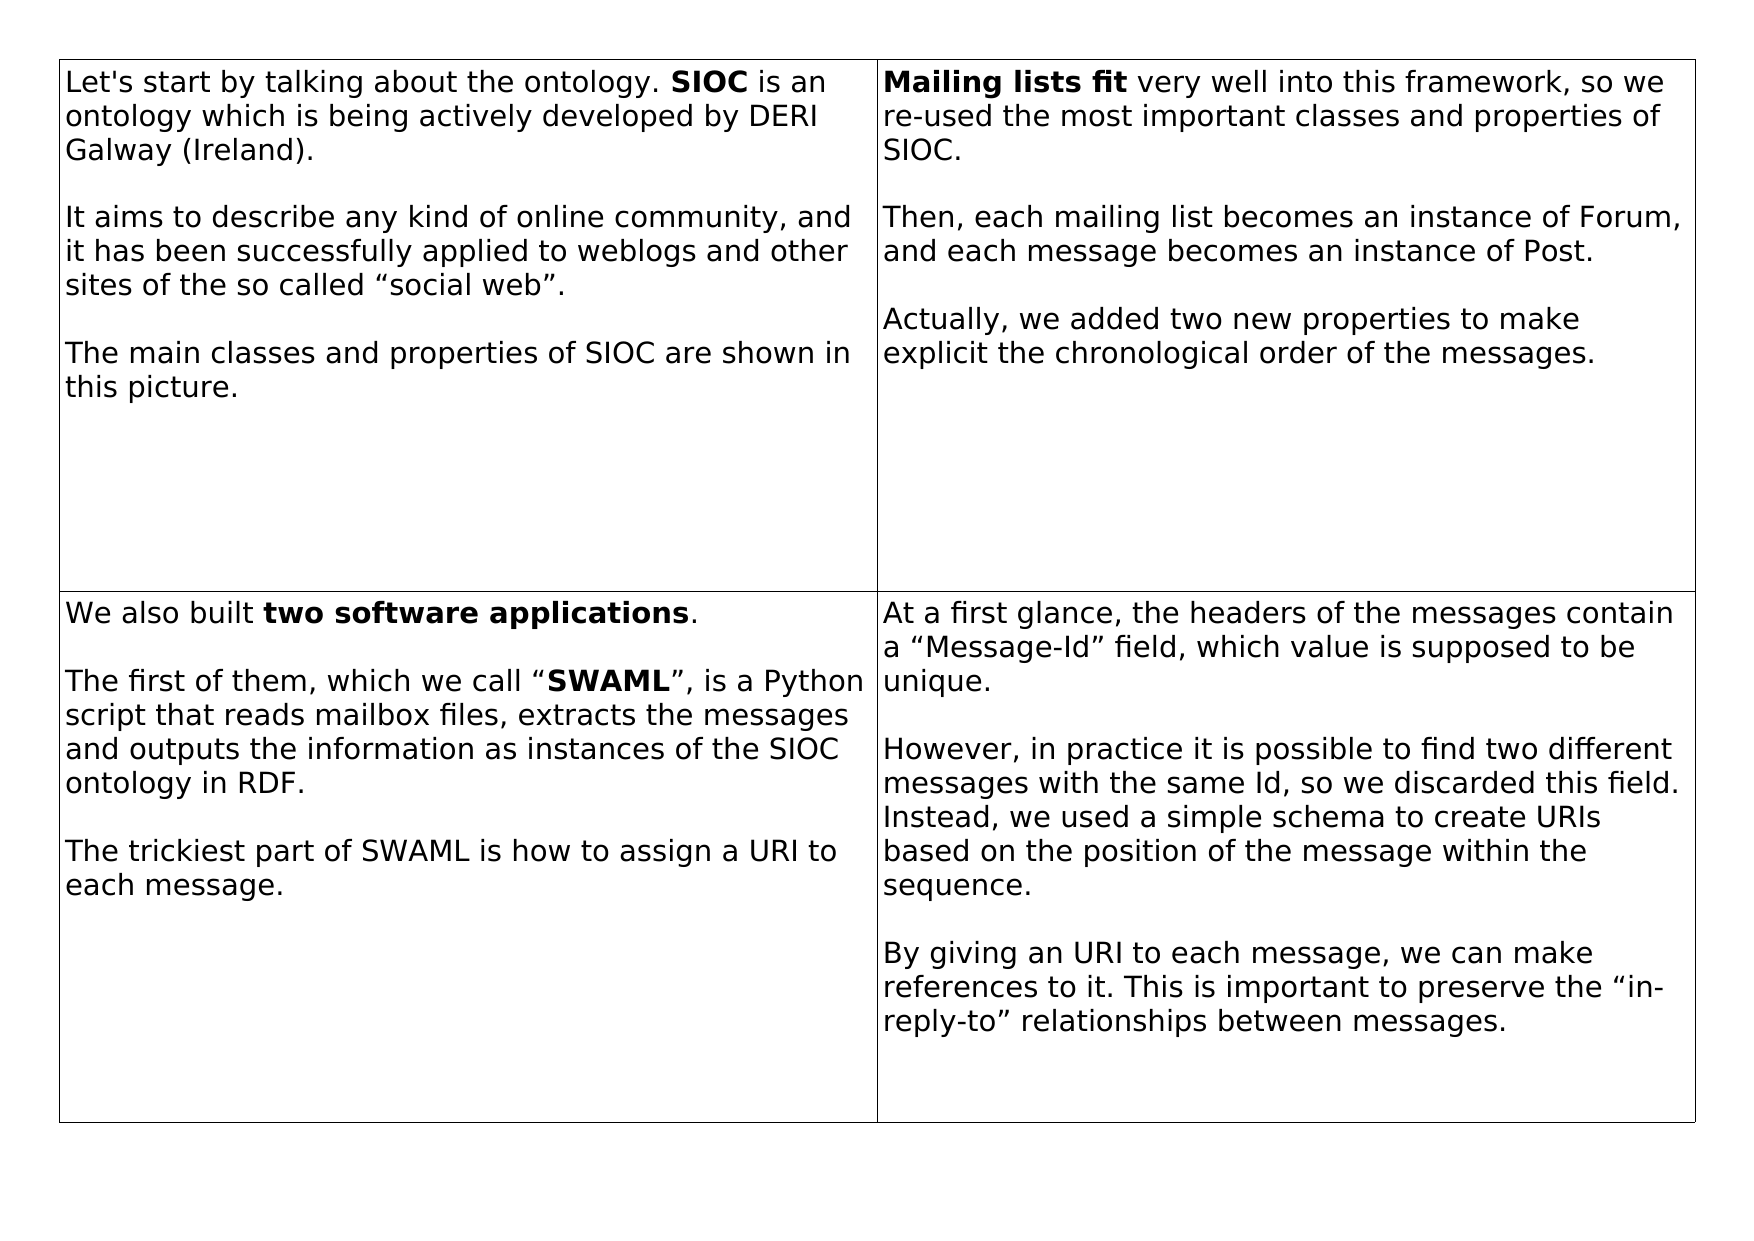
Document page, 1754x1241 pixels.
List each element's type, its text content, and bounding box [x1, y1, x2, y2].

table_cell At a first glance, the headers of the messages contain a “Message-Id” field, which value is supposed to be unique. However, in practice it is possible to find two different messages with the same Id, so we discarded this field. Instead, we used a simple schema to create URIs based on the position of the message within the sequence. By giving an URI to each message, we can make references to it. This is important to preserve the “in-reply-to” relationships between messages. [878, 592, 1695, 1122]
table_cell Let's start by talking about the ontology. SIOC is an ontology which is being actively developed by DERI Galway (Ireland). It aims to describe any kind of online community, and it has been successfully applied to weblogs and other sites of the so called “social web”. The main classes and properties of SIOC are shown in this picture. [60, 60, 877, 591]
table_cell We also built two software applications. The first of them, which we call “SWAML”, is a Python script that reads mailbox files, extracts the messages and outputs the information as instances of the SIOC ontology in RDF. The trickiest part of SWAML is how to assign a URI to each message. [60, 592, 877, 1122]
table_cell Mailing lists fit very well into this framework, so we re-used the most important classes and properties of SIOC. Then, each mailing list becomes an instance of Forum, and each message becomes an instance of Post. Actually, we added two new properties to make explicit the chronological order of the messages. [878, 60, 1695, 591]
